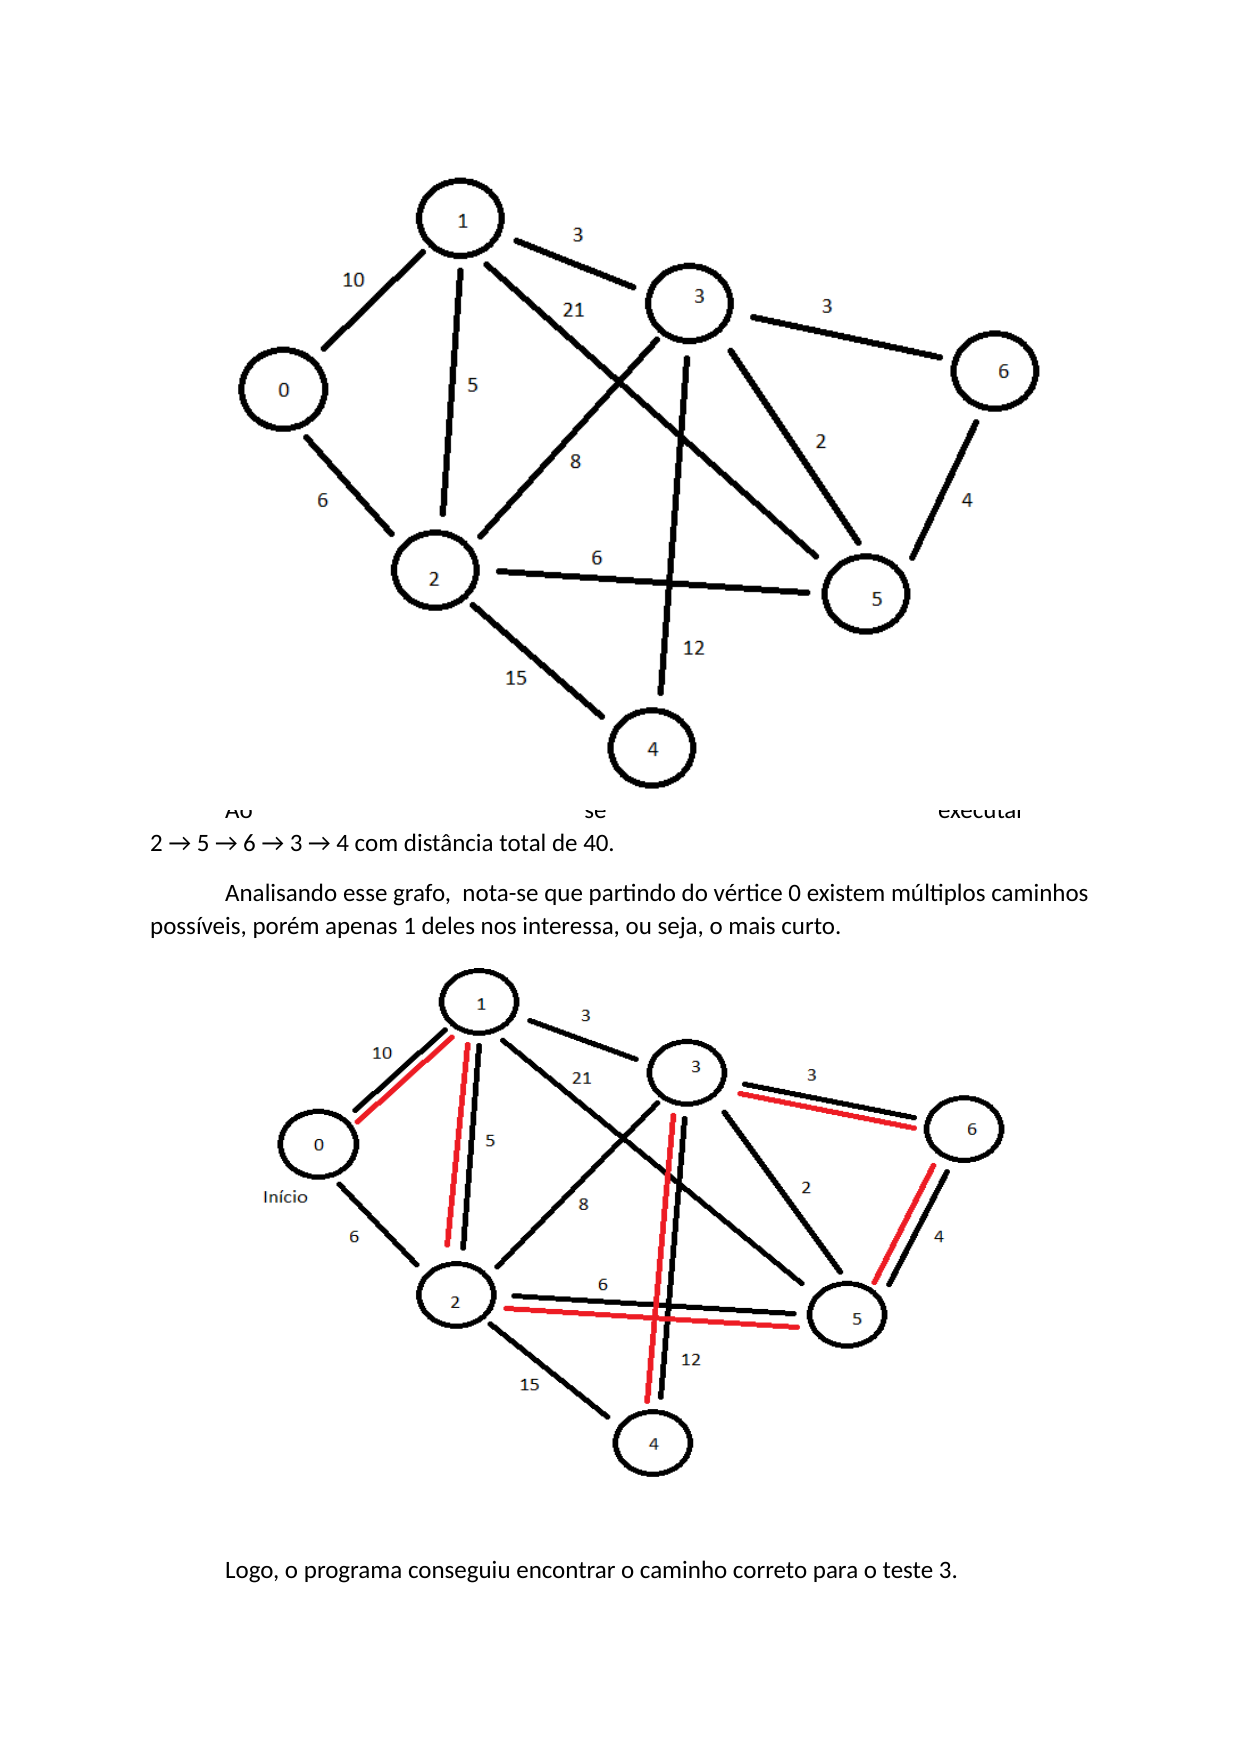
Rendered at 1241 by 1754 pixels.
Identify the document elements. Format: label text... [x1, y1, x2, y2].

text Logo, o programa conseguiu encontrar o caminho correto para o teste 3. [150, 1554, 1090, 1585]
text Ao se executar o programa, o resultado encontrado, tendo como base o vértice 0 é: 0 → 1 → 2 → 5 → 6 → 3 → 4 com distância total de 40. [150, 794, 1090, 858]
text Analisando esse grafo, nota-se que partindo do vértice 0 existem múltiplos caminhos possíveis, porém apenas 1 deles nos interessa, ou seja, o mais curto. [150, 877, 1090, 941]
picture [202, 174, 1062, 810]
picture [248, 968, 1034, 1504]
